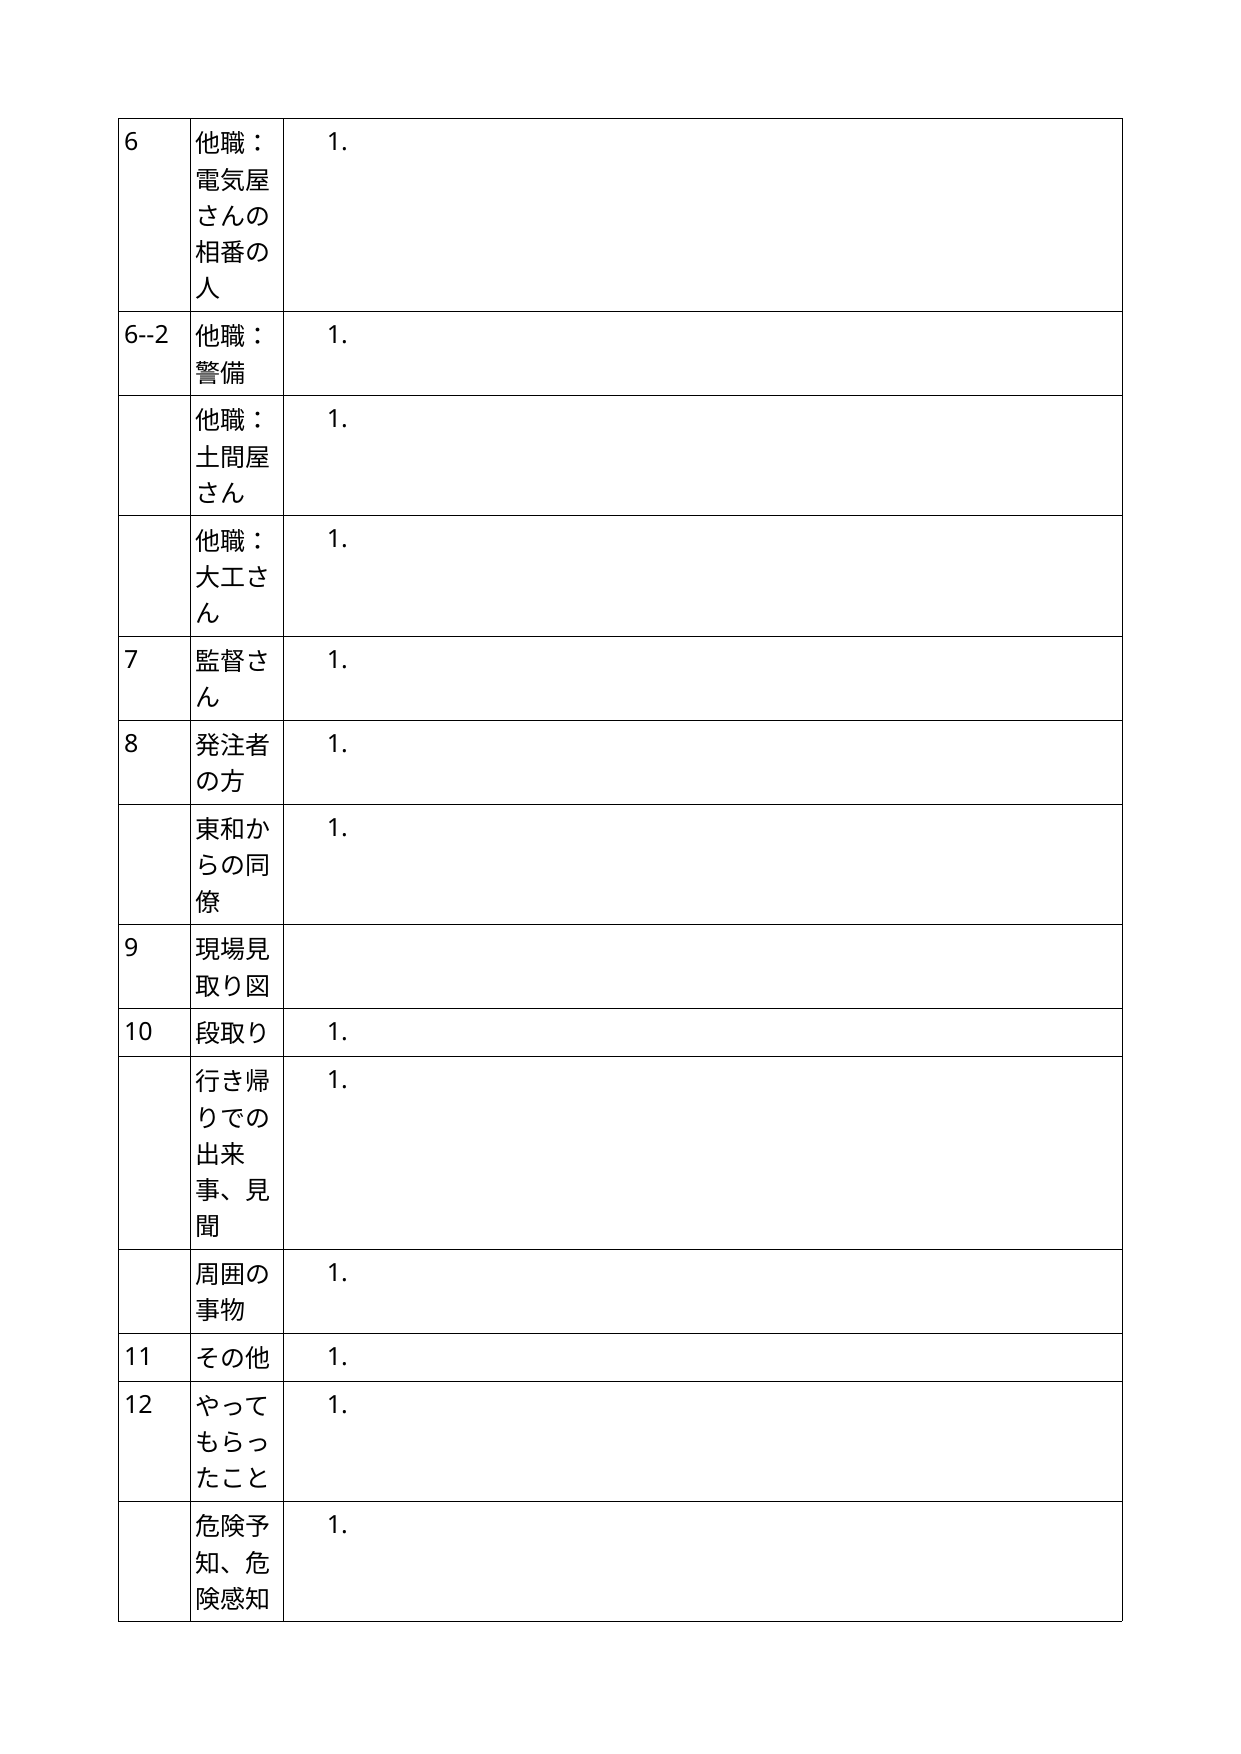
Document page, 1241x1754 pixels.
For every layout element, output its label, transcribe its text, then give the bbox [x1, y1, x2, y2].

table_cell [119, 1057, 190, 1249]
table_cell [284, 396, 1122, 515]
table_cell 8 [119, 721, 190, 804]
table_cell [284, 1334, 1122, 1381]
table_cell [284, 119, 1122, 311]
table_cell [119, 1250, 190, 1333]
table_cell [119, 805, 190, 924]
table_cell [284, 1057, 1122, 1249]
table_cell 他職：大工さん [191, 516, 283, 636]
table_cell [284, 1502, 1122, 1621]
table_cell 7 [119, 637, 190, 720]
table_cell [284, 1382, 1122, 1501]
table_cell 9 [119, 925, 190, 1008]
table_cell 10 [119, 1009, 190, 1056]
table_cell [284, 925, 1122, 1008]
table_cell [284, 312, 1122, 395]
table_cell 東和からの同僚 [191, 805, 283, 924]
table_cell その他 [191, 1334, 283, 1381]
table_cell 11 [119, 1334, 190, 1381]
table_cell [284, 721, 1122, 804]
table_cell 周囲の事物 [191, 1250, 283, 1333]
table_cell [284, 637, 1122, 720]
table_cell [284, 516, 1122, 636]
table_cell [119, 396, 190, 515]
table_cell 6--2 [119, 312, 190, 395]
table_cell 危険予知、危険感知 [191, 1502, 283, 1621]
table_cell 行き帰りでの出来事、見聞 [191, 1057, 283, 1249]
table_cell [284, 1250, 1122, 1333]
table_cell 監督さん [191, 637, 283, 720]
table_cell 12 [119, 1382, 190, 1501]
table_cell [284, 805, 1122, 924]
table_cell [119, 1502, 190, 1621]
table_cell 6 [119, 119, 190, 311]
table_cell 他職：警備 [191, 312, 283, 395]
table_cell 発注者の方 [191, 721, 283, 804]
table_cell やってもらったこと [191, 1382, 283, 1501]
table_cell [119, 516, 190, 636]
table_cell 現場見取り図 [191, 925, 283, 1008]
table_cell 段取り [191, 1009, 283, 1056]
table_cell 他職：土間屋さん [191, 396, 283, 515]
table_cell [284, 1009, 1122, 1056]
table_cell 他職：電気屋さんの相番の人 [191, 119, 283, 311]
